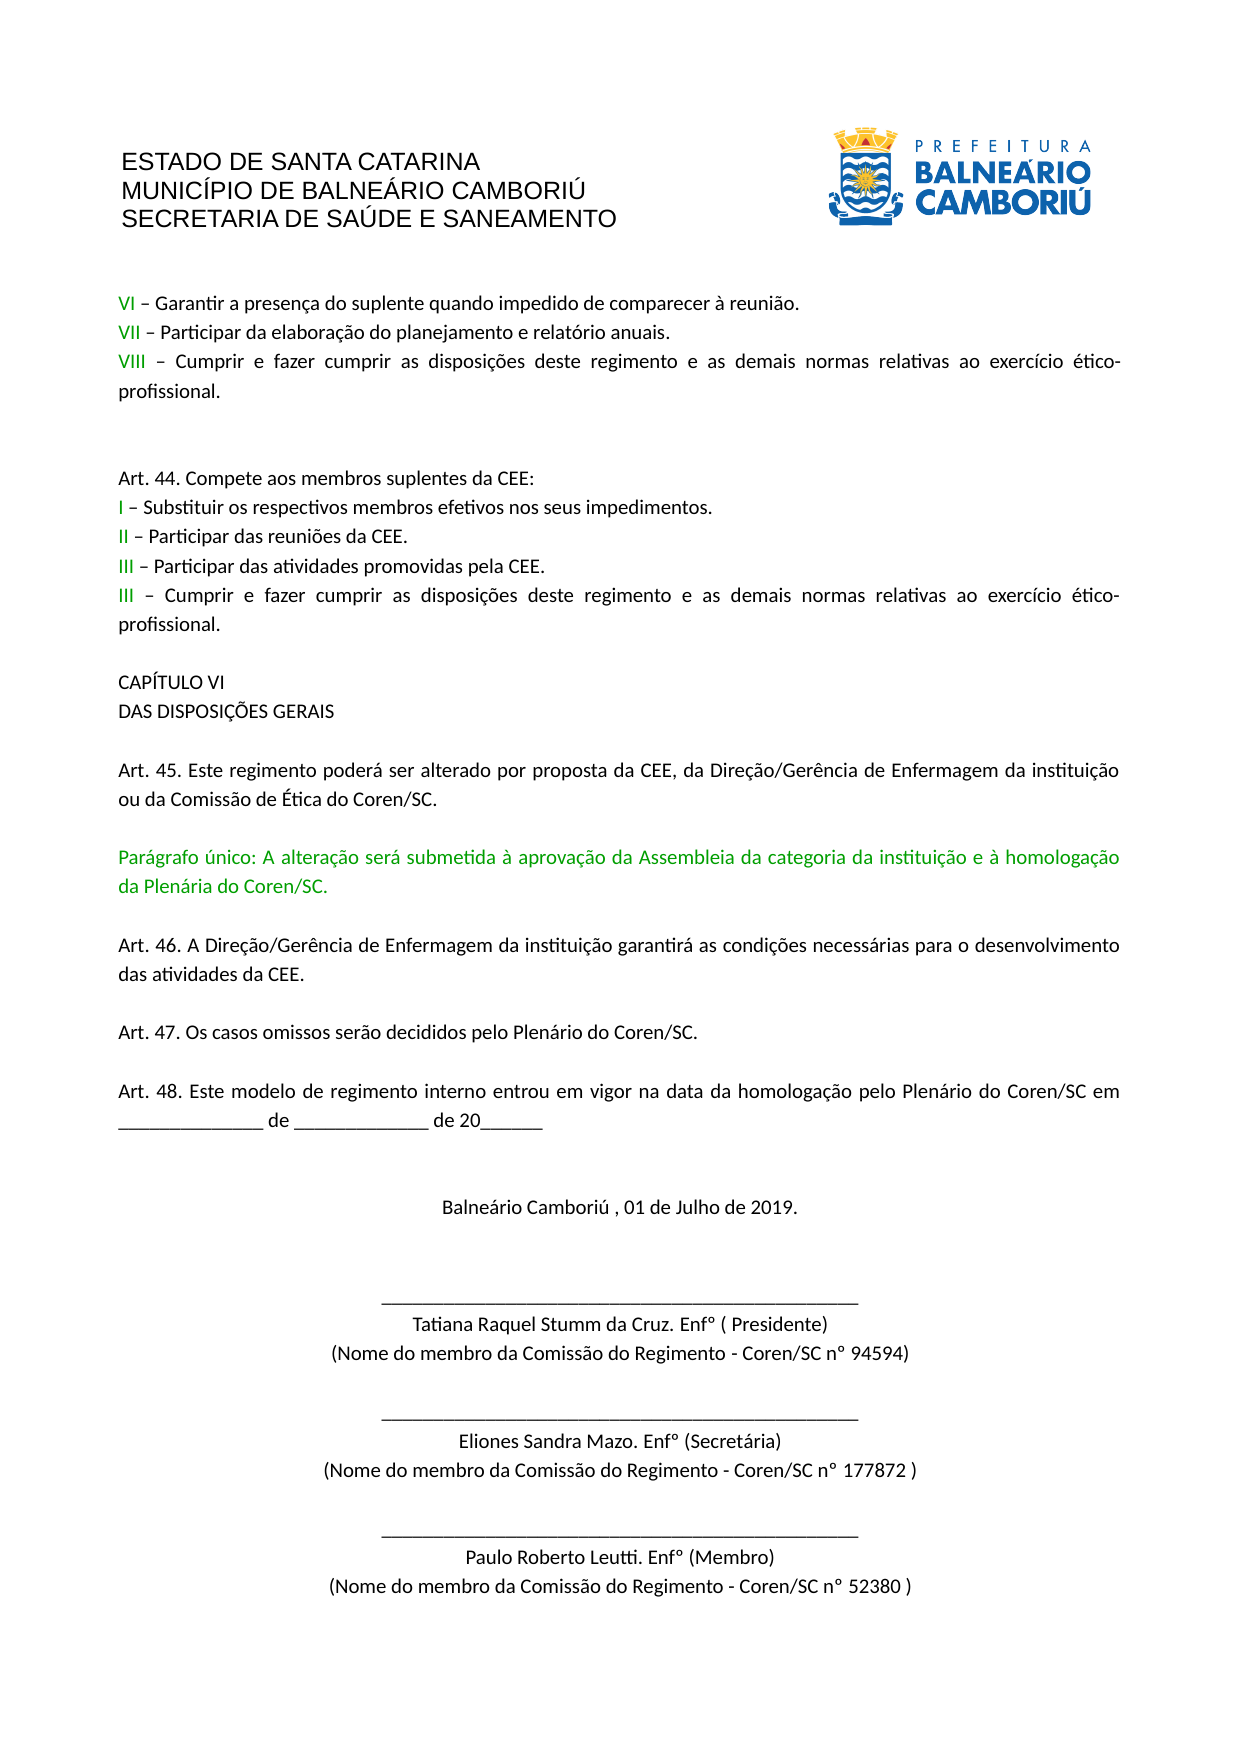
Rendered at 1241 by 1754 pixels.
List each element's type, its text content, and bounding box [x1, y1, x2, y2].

text VIII – Cumprir e fazer cumprir as disposições deste regimento e as demais normas relativas ao exercício ético-profissional. [118, 345, 1122, 403]
text I – Substituir os respectivos membros efetivos nos seus impedimentos. [118, 491, 1122, 520]
text DAS DISPOSIÇÕES GERAIS [118, 695, 1122, 724]
text Art. 46. A Direção/Gerência de Enfermagem da instituição garantirá as condições necessárias para o desenvolvimento das atividades da CEE. [118, 928, 1122, 987]
text CAPÍTULO VI [118, 666, 1122, 695]
text ______________________________________________ [118, 1395, 1122, 1424]
text ______________________________________________ [118, 1278, 1122, 1307]
text (Nome do membro da Comissão do Regimento - Coren/SC nº 94594) [118, 1337, 1122, 1366]
text Art. 44. Compete aos membros suplentes da CEE: [118, 462, 1122, 491]
picture [873, 133, 1091, 227]
text Art. 47. Os casos omissos serão decididos pelo Plenário do Coren/SC. [118, 1016, 1122, 1045]
text (Nome do membro da Comissão do Regimento - Coren/SC nº 52380 ) [118, 1570, 1122, 1599]
text ______________________________________________ [118, 1512, 1122, 1541]
text Balneário Camboriú , 01 de Julho de 2019. [118, 1191, 1122, 1220]
text (Nome do membro da Comissão do Regimento - Coren/SC nº 177872 ) [118, 1453, 1122, 1482]
text Paulo Roberto Leutti. Enfº (Membro) [118, 1541, 1122, 1570]
text Parágrafo único: A alteração será submetida à aprovação da Assembleia da categoria da instituição e à homologação da Plenária do Coren/SC. [118, 841, 1122, 899]
text Eliones Sandra Mazo. Enfº (Secretária) [118, 1424, 1122, 1453]
text III – Cumprir e fazer cumprir as disposições deste regimento e as demais normas relativas ao exercício ético-profissional. [118, 578, 1122, 637]
text Art. 45. Este regimento poderá ser alterado por proposta da CEE, da Direção/Gerência de Enfermagem da instituição ou da Comissão de Ética do Coren/SC. [118, 753, 1122, 812]
text III – Participar das atividades promovidas pela CEE. [118, 549, 1122, 578]
text VI – Garantir a presença do suplente quando impedido de comparecer à reunião. [118, 287, 1122, 316]
text II – Participar das reuniões da CEE. [118, 520, 1122, 549]
text Art. 48. Este modelo de regimento interno entrou em vigor na data da homologação pelo Plenário do Coren/SC em ______________ de _____________ de 20______ [118, 1074, 1122, 1132]
text Tatiana Raquel Stumm da Cruz. Enfº ( Presidente) [118, 1307, 1122, 1337]
text VII – Participar da elaboração do planejamento e relatório anuais. [118, 316, 1122, 345]
